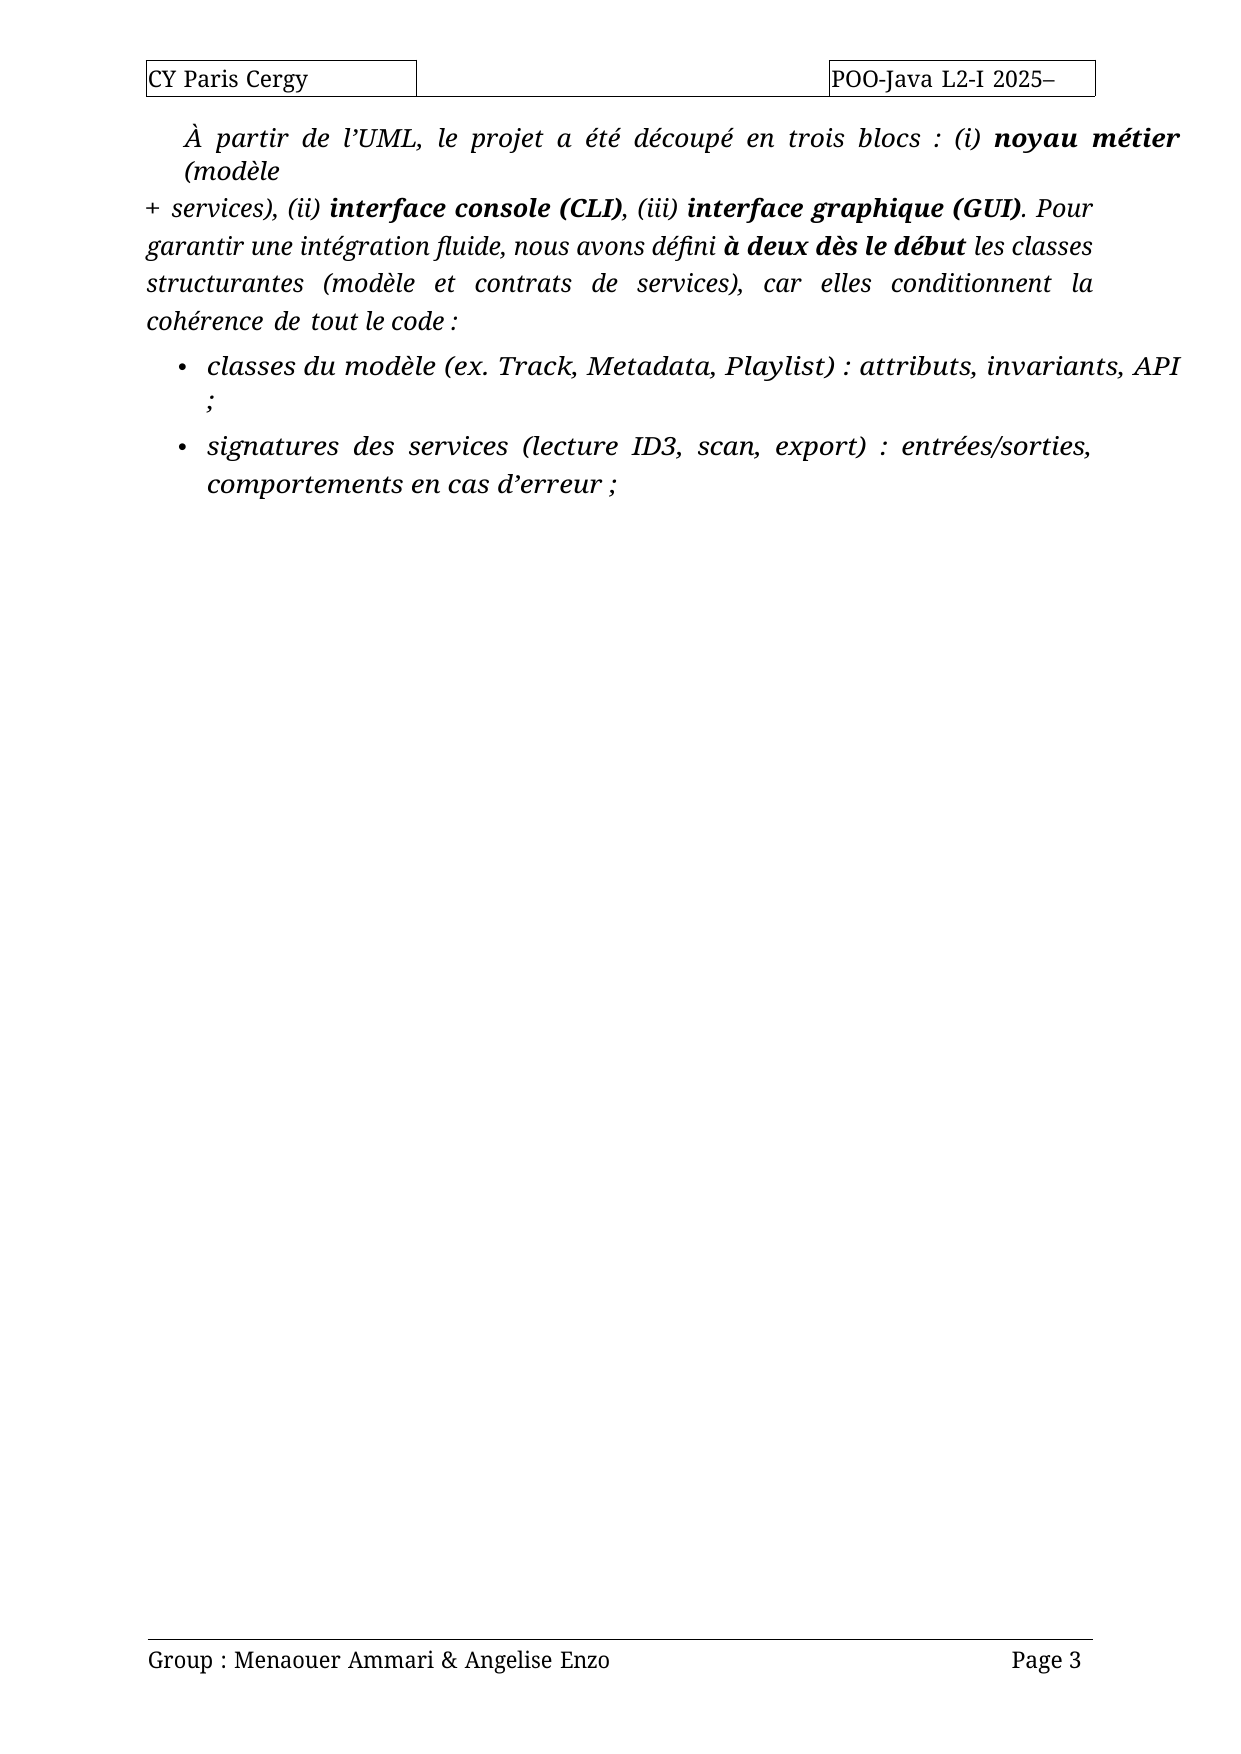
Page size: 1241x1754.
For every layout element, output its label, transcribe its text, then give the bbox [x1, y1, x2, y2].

list signatures des services (lecture ID3, scan, export) : entrées/sorties, comportements en cas d’erreur ; [178, 429, 1093, 501]
text À partir de l’UML, le projet a été découpé en trois blocs : (i) noyau métier (modèle [184, 121, 1180, 187]
text + services), (ii) interface console (CLI), (iii) interface graphique (GUI). Pour garantir une intégration fluide, nous avons défini à deux dès le début les classes structurantes (modèle et contrats de services), car elles conditionnent la cohérence de tout le code : [144, 191, 1093, 337]
list classes du modèle (ex. Track, Metadata, Playlist) : attributs, invariants, API ; [178, 349, 1180, 417]
